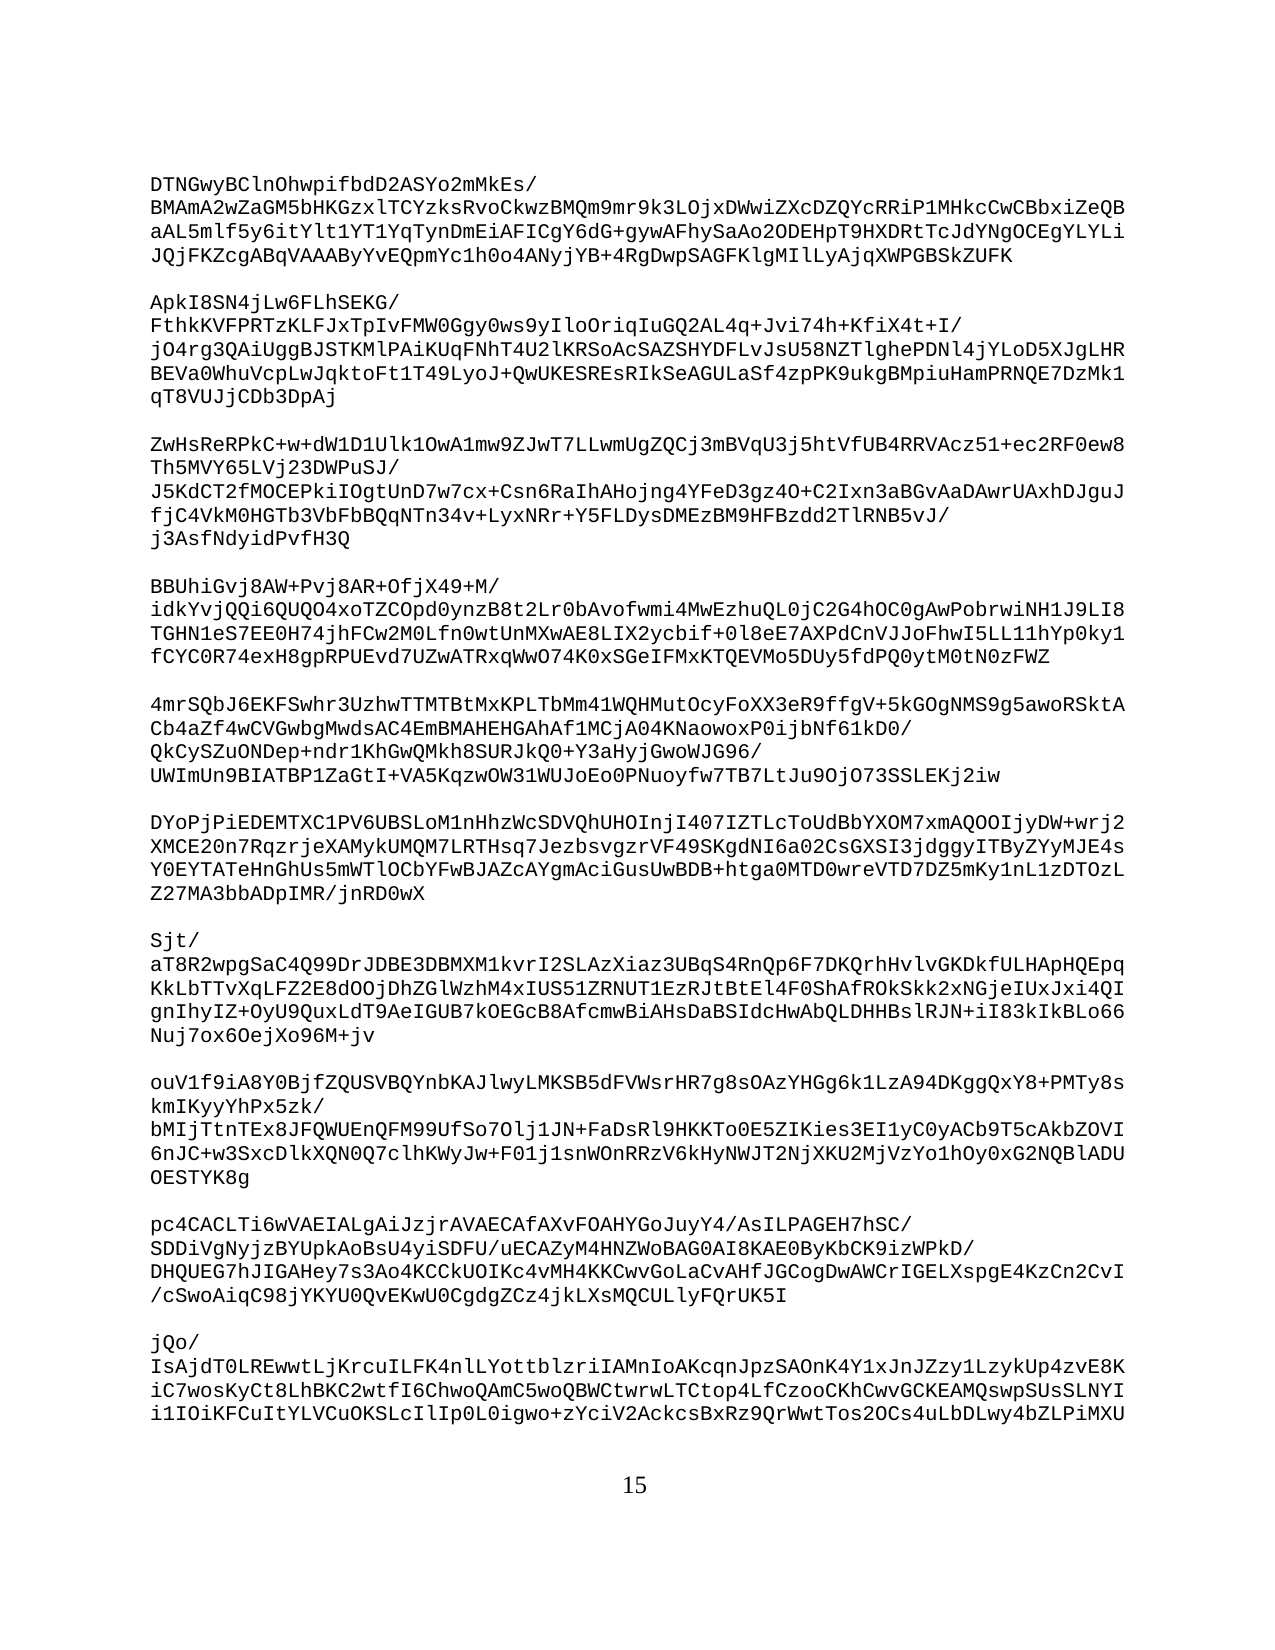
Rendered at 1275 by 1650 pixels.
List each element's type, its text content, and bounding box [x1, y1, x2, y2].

text DTNGwyBClnOhwpifbdD2ASYo2mMkEs/BMAmA2wZaGM5bHKGzxlTCYzksRvoCkwzBMQm9mr9k3LOjxDWwiZXcDZQYcRRiP1MHkcCwCBbxiZeQBaAL5mlf5y6itYlt1YT1YqTynDmEiAFICgY6dG+gywAFhySaAo2ODEHpT9HXDRtTcJdYNgOCEgYLYLiJQjFKZcgABqVAAAByYvEQpmYc1h0o4ANyjYB+4RgDwpSAGFKlgMIlLyAjqXWPGBSkZUFK [150, 174, 1125, 268]
text BBUhiGvj8AW+Pvj8AR+OfjX49+M/idkYvjQQi6QUQO4xoTZCOpd0ynzB8t2Lr0bAvofwmi4MwEzhuQL0jC2G4hOC0gAwPobrwiNH1J9LI8TGHN1eS7EE0H74jhFCw2M0Lfn0wtUnMXwAE8LIX2ycbif+0l8eE7AXPdCnVJJoFhwI5LL11hYp0ky1fCYC0R74exH8gpRPUEvd7UZwATRxqWwO74K0xSGeIFMxKTQEVMo5DUy5fdPQ0ytM0tN0zFWZ [150, 576, 1125, 670]
text Sjt/aT8R2wpgSaC4Q99DrJDBE3DBMXM1kvrI2SLAzXiaz3UBqS4RnQp6F7DKQrhHvlvGKDkfULHApHQEpqKkLbTTvXqLFZ2E8dOOjDhZGlWzhM4xIUS51ZRNUT1EzRJtBtEl4F0ShAfROkSkk2xNGjeIUxJxi4QIgnIhyIZ+OyU9QuxLdT9AeIGUB7kOEGcB8AfcmwBiAHsDaBSIdcHwAbQLDHHBslRJN+iI83kIkBLo66Nuj7ox6OejXo96M+jv [150, 930, 1125, 1048]
text jQo/IsAjdT0LREwwtLjKrcuILFK4nlLYottblzriIAMnIoAKcqnJpzSAOnK4Y1xJnJZzy1LzykUp4zvE8KiC7wosKyCt8LhBKC2wtfI6ChwoQAmC5woQBWCtwrwLTCtop4LfCzooCKhCwvGCKEAMQswpSUsSLNYIi1IOiKFCuItYLVCuOKSLcIlIp0L0igwo+zYciV2AckcsBxRz9QrWwtTos2OCs4uLbDLwy4bZLPiMXU [150, 1332, 1125, 1427]
text ZwHsReRPkC+w+dW1D1Ulk1OwA1mw9ZJwT7LLwmUgZQCj3mBVqU3j5htVfUB4RRVAcz51+ec2RF0ew8Th5MVY65LVj23DWPuSJ/J5KdCT2fMOCEPkiIOgtUnD7w7cx+Csn6RaIhAHojng4YFeD3gz4O+C2Ixn3aBGvAaDAwrUAxhDJguJfjC4VkM0HGTb3VbFbBQqNTn34v+LyxNRr+Y5FLDysDMEzBM9HFBzdd2TlRNB5vJ/j3AsfNdyidPvfH3Q [150, 434, 1125, 552]
text ouV1f9iA8Y0BjfZQUSVBQYnbKAJlwyLMKSB5dFVWsrHR7g8sOAzYHGg6k1LzA94DKggQxY8+PMTy8skmIKyyYhPx5zk/bMIjTtnTEx8JFQWUEnQFM99UfSo7Olj1JN+FaDsRl9HKKTo0E5ZIKies3EI1yC0yACb9T5cAkbZOVI6nJC+w3SxcDlkXQN0Q7clhKWyJw+F01j1snWOnRRzV6kHyNWJT2NjXKU2MjVzYo1hOy0xG2NQBlADUOESTYK8g [150, 1072, 1125, 1190]
text pc4CACLTi6wVAEIALgAiJzjrAVAECAfAXvFOAHYGoJuyY4/AsILPAGEH7hSC/SDDiVgNyjzBYUpkAoBsU4yiSDFU/uECAZyM4HNZWoBAG0AI8KAE0ByKbCK9izWPkD/DHQUEG7hJIGAHey7s3Ao4KCCkUOIKc4vMH4KKCwvGoLaCvAHfJGCogDwAWCrIGELXspgE4KzCn2CvI/cSwoAiqC98jYKYU0QvEKwU0CgdgZCz4jkLXsMQCULlyFQrUK5I [150, 1214, 1125, 1309]
text ApkI8SN4jLw6FLhSEKG/FthkKVFPRTzKLFJxTpIvFMW0Ggy0ws9yIloOriqIuGQ2AL4q+Jvi74h+KfiX4t+I/jO4rg3QAiUggBJSTKMlPAiKUqFNhT4U2lKRSoAcSAZSHYDFLvJsU58NZTlghePDNl4jYLoD5XJgLHRBEVa0WhuVcpLwJqktoFt1T49LyoJ+QwUKESREsRIkSeAGULaSf4zpPK9ukgBMpiuHamPRNQE7DzMk1qT8VUJjCDb3DpAj [150, 292, 1125, 410]
text DYoPjPiEDEMTXC1PV6UBSLoM1nHhzWcSDVQhUHOInjI407IZTLcToUdBbYXOM7xmAQOOIjyDW+wrj2XMCE20n7RqzrjeXAMykUMQM7LRTHsq7JezbsvgzrVF49SKgdNI6a02CsGXSI3jdggyITByZYyMJE4sY0EYTATeHnGhUs5mWTlOCbYFwBJAZcAYgmAciGusUwBDB+htga0MTD0wreVTD7DZ5mKy1nL1zDTOzLZ27MA3bbADpIMR/jnRD0wX [150, 812, 1125, 907]
text 4mrSQbJ6EKFSwhr3UzhwTTMTBtMxKPLTbMm41WQHMutOcyFoXX3eR9ffgV+5kGOgNMS9g5awoRSktACb4aZf4wCVGwbgMwdsAC4EmBMAHEHGAhAf1MCjA04KNaowoxP0ijbNf61kD0/QkCySZuONDep+ndr1KhGwQMkh8SURJkQ0+Y3aHyjGwoWJG96/UWImUn9BIATBP1ZaGtI+VA5KqzwOW31WUJoEo0PNuoyfw7TB7LtJu9OjO73SSLEKj2iw [150, 694, 1125, 788]
